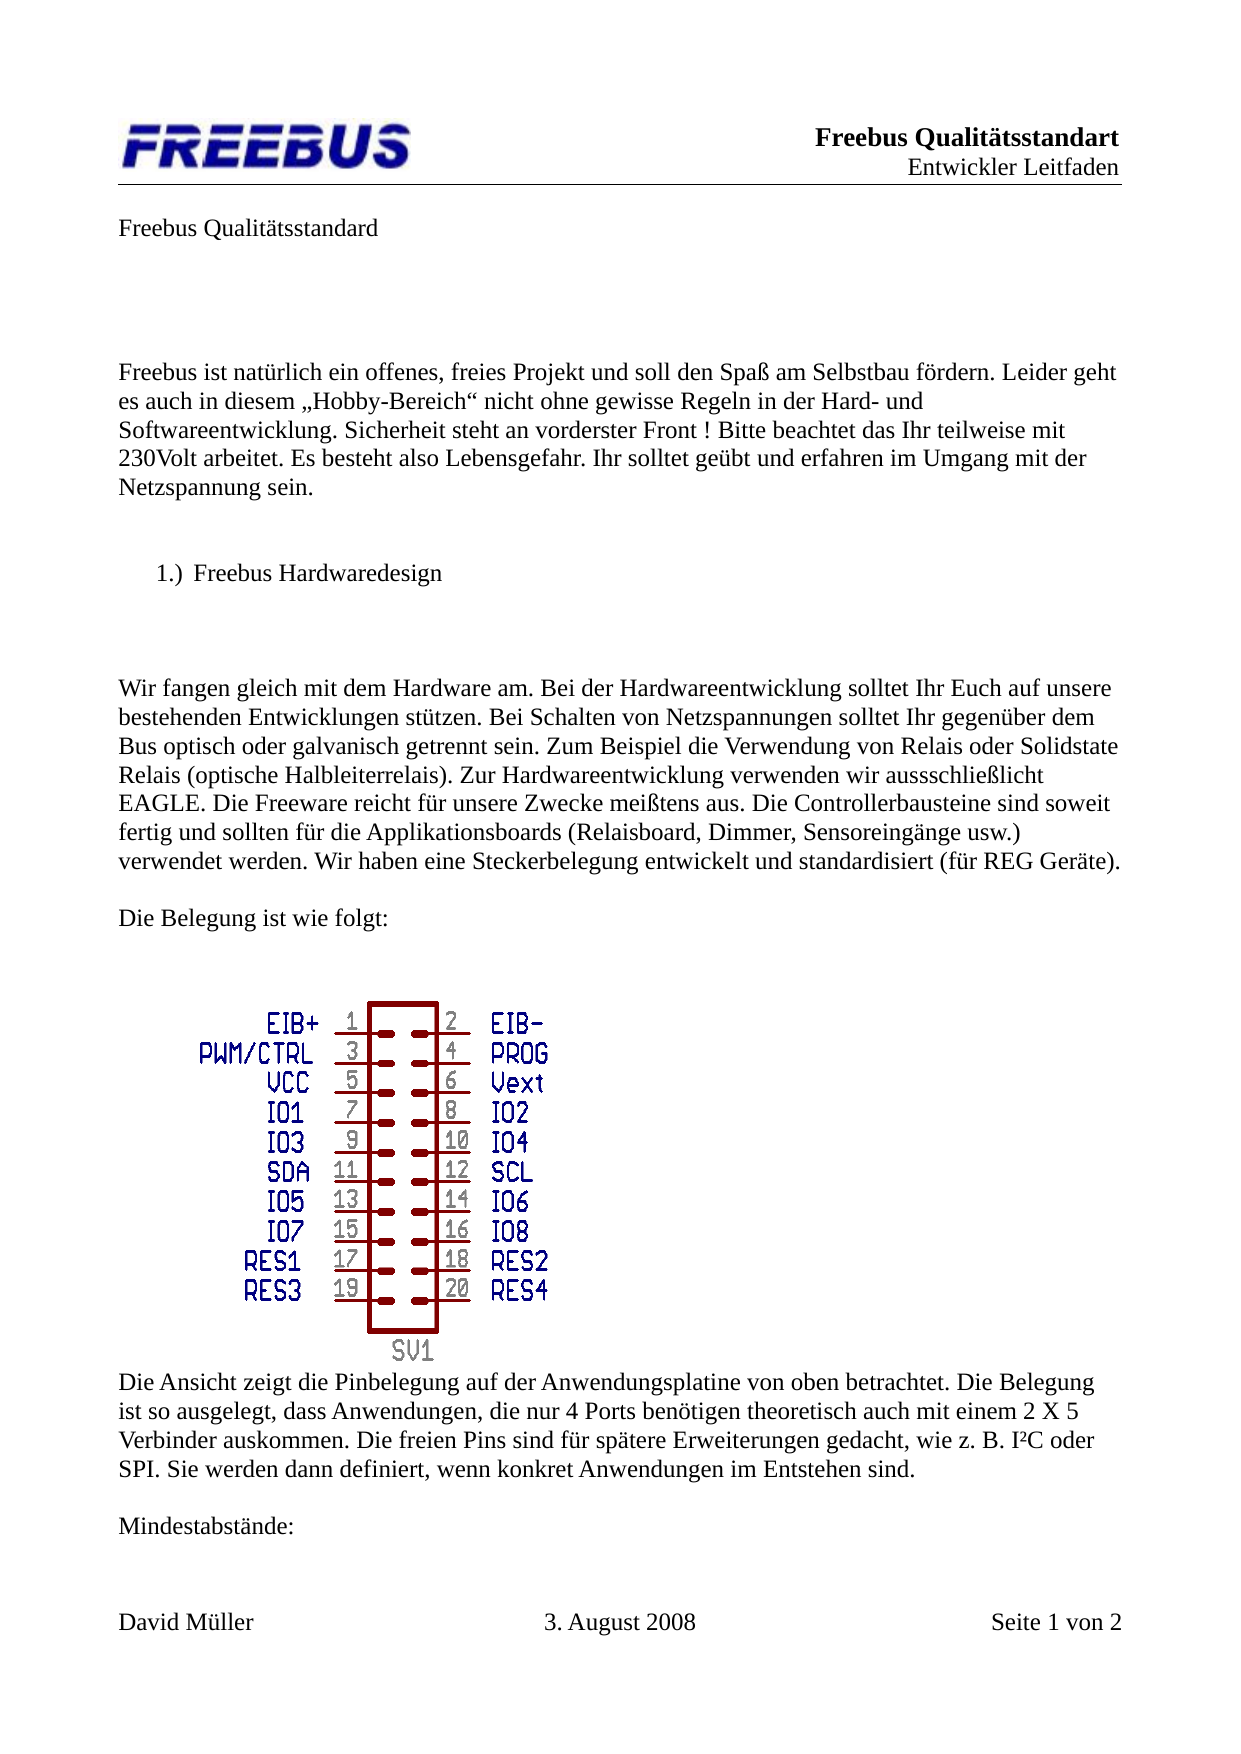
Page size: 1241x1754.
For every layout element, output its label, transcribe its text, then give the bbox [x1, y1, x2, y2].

text Die Belegung ist wie folgt: [118, 903, 1122, 932]
picture [194, 965, 555, 1368]
text Freebus Qualitätsstandard [118, 213, 1122, 242]
text Wir fangen gleich mit dem Hardware am. Bei der Hardwareentwicklung solltet Ihr Euch auf unsere bestehenden Entwicklungen stützen. Bei Schalten von Netzspannungen solltet Ihr gegenüber dem Bus optisch oder galvanisch getrennt sein. Zum Beispiel die Verwendung von Relais oder Solidstate Relais (optische Halbleiterrelais). Zur Hardwareentwicklung verwenden wir aussschließlicht EAGLE. Die Freeware reicht für unsere Zwecke meißtens aus. Die Controllerbausteine sind soweit fertig und sollten für die Applikationsboards (Relaisboard, Dimmer, Sensoreingänge usw.) verwendet werden. Wir haben eine Steckerbelegung entwickelt und standardisiert (für REG Geräte). [118, 673, 1122, 875]
list Freebus Hardwaredesign [156, 558, 1122, 587]
picture [118, 118, 411, 172]
text Die Ansicht zeigt die Pinbelegung auf der Anwendungsplatine von oben betrachtet. Die Belegung ist so ausgelegt, dass Anwendungen, die nur 4 Ports benötigen theoretisch auch mit einem 2 X 5 Verbinder auskommen. Die freien Pins sind für spätere Erweiterungen gedacht, wie z. B. I²C oder SPI. Sie werden dann definiert, wenn konkret Anwendungen im Entstehen sind. [118, 961, 1122, 1482]
text Freebus ist natürlich ein offenes, freies Projekt und soll den Spaß am Selbstbau fördern. Leider geht es auch in diesem „Hobby-Bereich“ nicht ohne gewisse Regeln in der Hard- und Softwareentwicklung. Sicherheit steht an vorderster Front ! Bitte beachtet das Ihr teilweise mit 230Volt arbeitet. Es besteht also Lebensgefahr. Ihr solltet geübt und erfahren im Umgang mit der Netzspannung sein. [118, 357, 1122, 501]
text Mindestabstände: [118, 1511, 1122, 1540]
